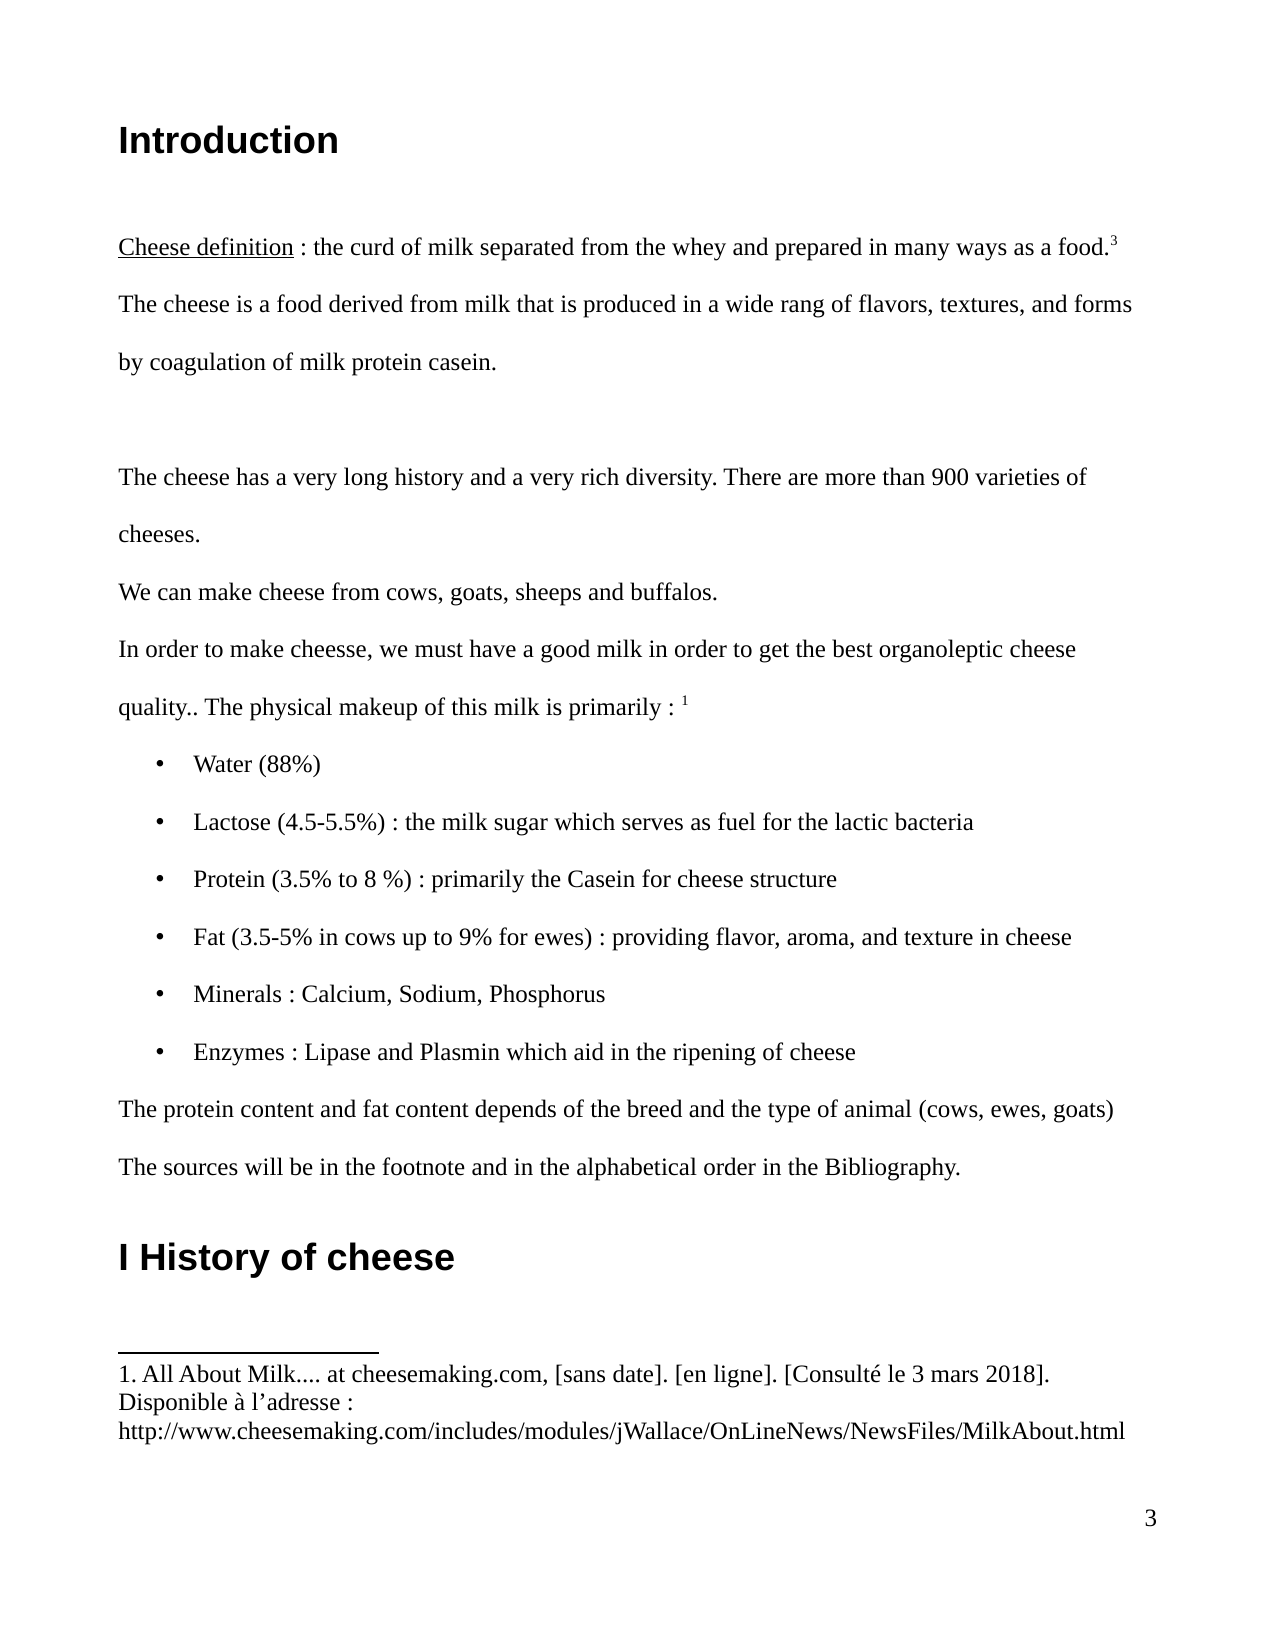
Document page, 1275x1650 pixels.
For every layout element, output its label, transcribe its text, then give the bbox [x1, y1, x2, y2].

subtitle I History of cheese [118, 1234, 1157, 1278]
text The protein content and fat content depends of the breed and the type of animal (cows, ewes, goats) [118, 1094, 1157, 1123]
text In order to make cheesse, we must have a good milk in order to get the best organoleptic cheese quality.. The physical makeup of this milk is primarily : [118, 634, 1157, 721]
list Lactose (4.5-5.5%) : the milk sugar which serves as fuel for the lactic bacteria [156, 807, 1157, 836]
subtitle Introduction [118, 118, 1157, 162]
list Minerals : Calcium, Sodium, Phosphorus [156, 979, 1157, 1008]
list Fat (3.5-5% in cows up to 9% for ewes) : providing flavor, aroma, and texture in cheese [156, 922, 1157, 951]
list Enzymes : Lipase and Plasmin which aid in the ripening of cheese [156, 1037, 1157, 1066]
text The cheese has a very long history and a very rich diversity. There are more than 900 varieties of cheeses. [118, 462, 1157, 548]
list Protein (3.5% to 8 %) : primarily the Casein for cheese structure [156, 864, 1157, 893]
text The cheese is a food derived from milk that is produced in a wide rang of flavors, textures, and forms by coagulation of milk protein casein. [118, 289, 1157, 376]
text Cheese definition : the curd of milk separated from the whey and prepared in many ways as a food.3 [118, 232, 1157, 261]
text . All About Milk.... at cheesemaking.com, [sans date]. [en ligne]. [Consulté le 3 mars 2018]. Disponible à l’adresse : http://www.cheesemaking.com/includes/modules/jWallace/OnLineNews/NewsFiles/MilkAbout.html [118, 1359, 1157, 1445]
list Water (88%) [156, 749, 1157, 778]
text We can make cheese from cows, goats, sheeps and buffalos. [118, 577, 1157, 606]
text The sources will be in the footnote and in the alphabetical order in the Bibliography. [118, 1152, 1157, 1181]
